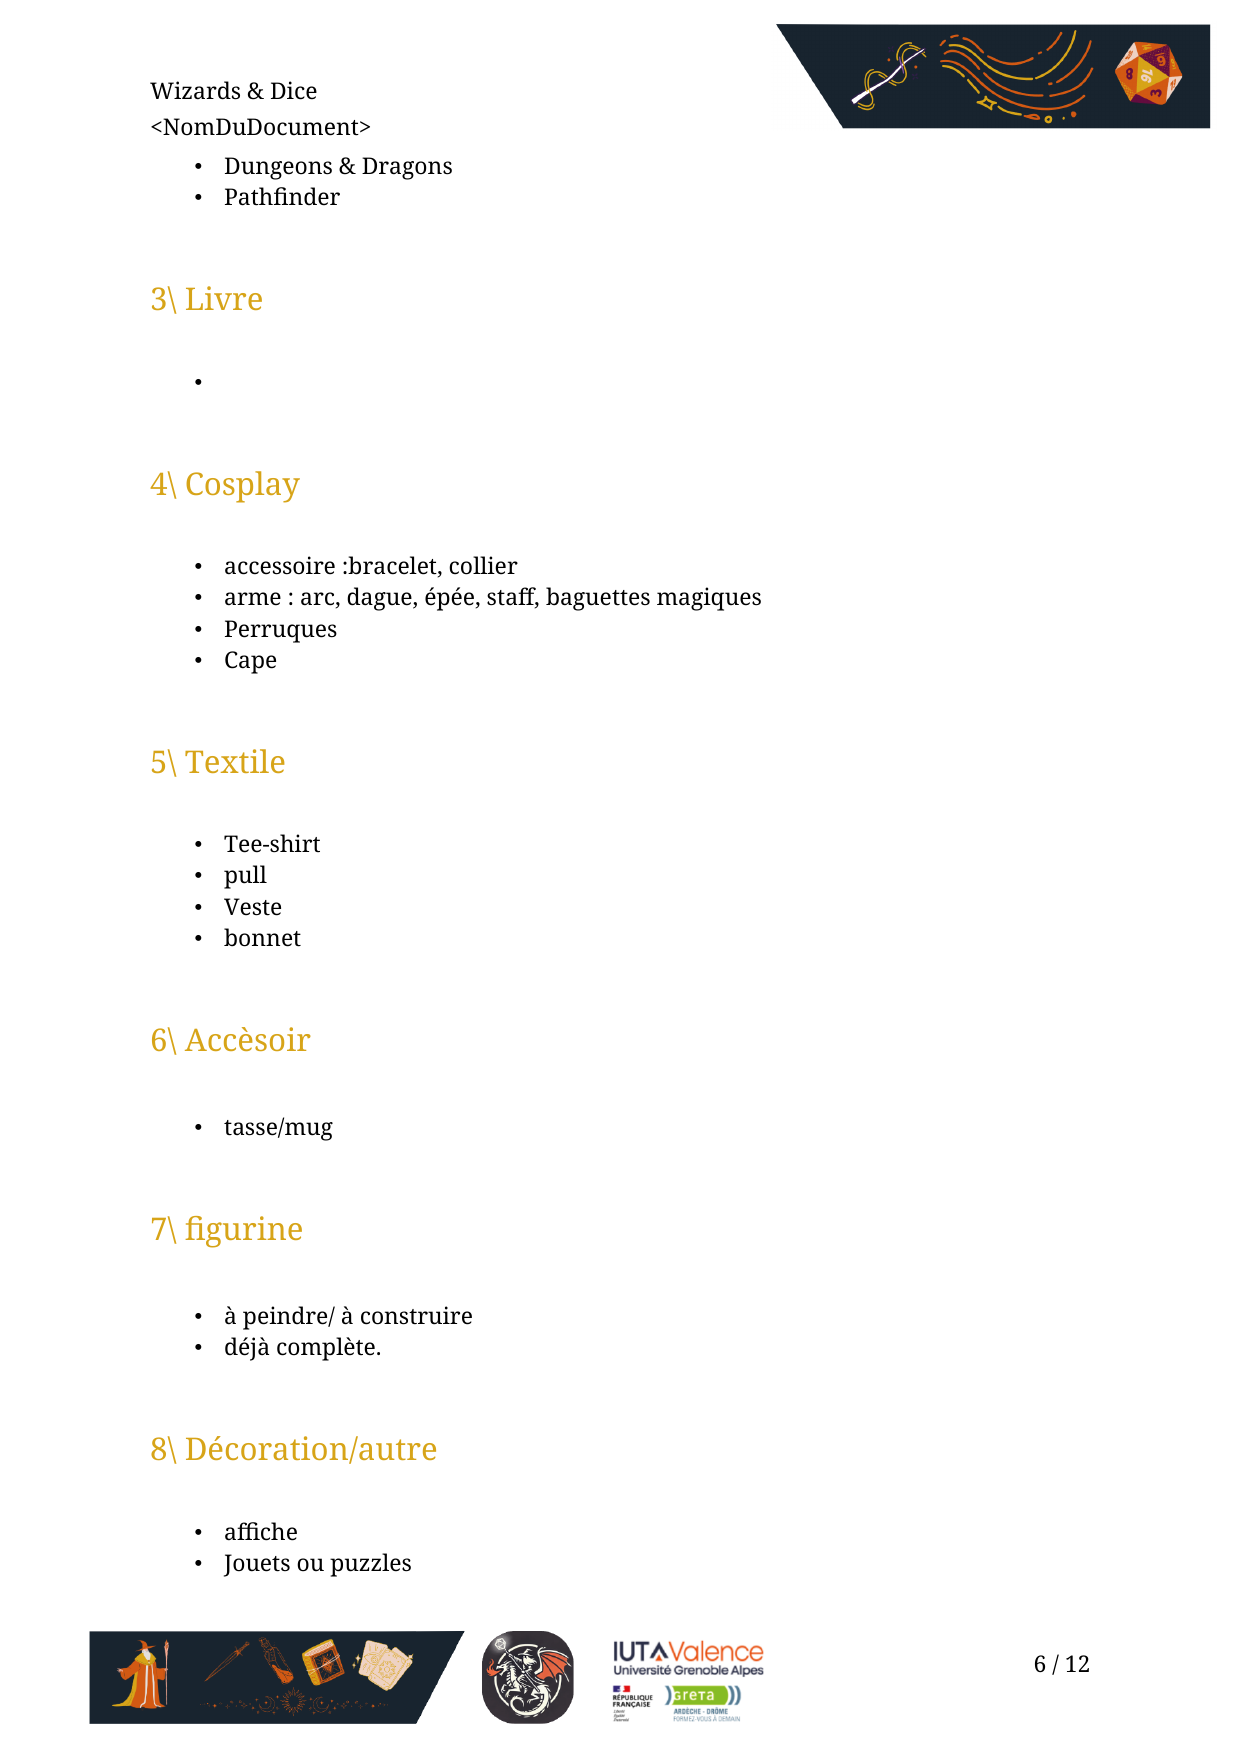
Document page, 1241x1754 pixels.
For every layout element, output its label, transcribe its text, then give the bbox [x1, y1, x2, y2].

subtitle 7\ figurine [150, 1207, 1090, 1249]
list Pathfinder [194, 181, 1090, 212]
picture [771, 21, 1218, 131]
list Dungeons & Dragons [194, 150, 1090, 181]
subtitle 3\ Livre [150, 277, 1090, 320]
list Tee-shirt [194, 828, 1090, 859]
list Veste [194, 891, 1090, 922]
picture [81, 1620, 788, 1733]
list tasse/mug [194, 1111, 1090, 1142]
list déjà complète. [194, 1331, 1090, 1362]
subtitle 5\ Textile [150, 739, 1090, 782]
subtitle 4\ Cosplay [150, 461, 1090, 504]
list à peindre/ à construire [194, 1300, 1090, 1331]
list affiche [194, 1516, 1090, 1547]
list Cape [194, 644, 1090, 675]
list pull [194, 859, 1090, 891]
subtitle 8\ Décoration/autre [150, 1427, 1090, 1470]
list arme : arc, dague, épée, staff, baguettes magiques [194, 581, 1090, 612]
list Perruques [194, 612, 1090, 644]
list accessoire :bracelet, collier [194, 550, 1090, 581]
list bonnet [194, 922, 1090, 953]
list Jouets ou puzzles [194, 1547, 1090, 1578]
subtitle 6\ Accèsoir [150, 1018, 1090, 1060]
